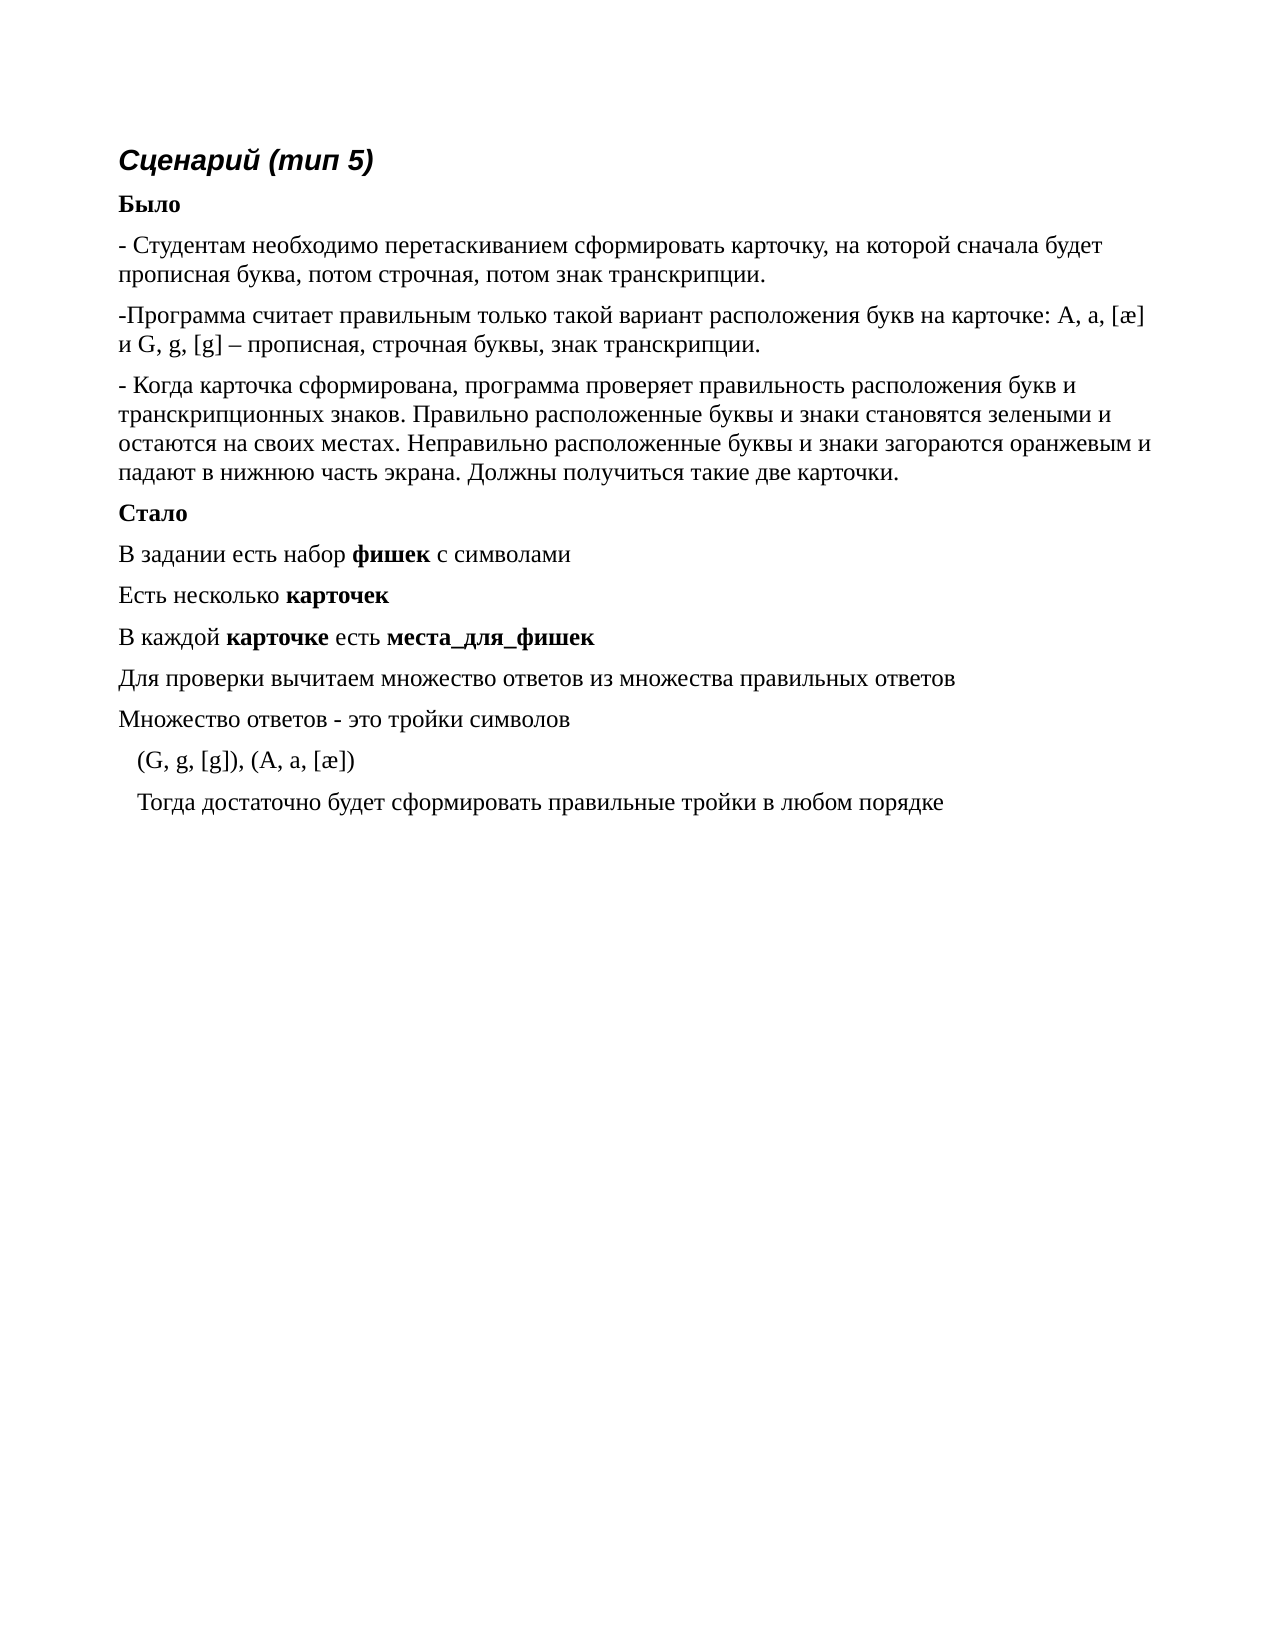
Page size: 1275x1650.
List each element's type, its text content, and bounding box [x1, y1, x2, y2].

text Для проверки вычитаем множество ответов из множества правильных ответов [118, 663, 1157, 692]
text (G, g, [g]), (A, a, [æ]) [118, 745, 1157, 774]
text В задании есть набор фишек с символами [118, 539, 1157, 568]
text Стало [118, 498, 1157, 527]
text Было [118, 189, 1157, 218]
subtitle Сценарий (тип 5) [118, 143, 1157, 177]
text -Программа считает правильным только такой вариант расположения букв на карточке: A, a, [æ] и G, g, [g] – прописная, строчная буквы, знак транскрипции. [118, 300, 1157, 358]
text Множество ответов - это тройки символов [118, 704, 1157, 733]
text - Когда карточка сформирована, программа проверяет правильность расположения букв и транскрипционных знаков. Правильно расположенные буквы и знаки становятся зелеными и остаются на своих местах. Неправильно расположенные буквы и знаки загораются оранжевым и падают в нижнюю часть экрана. Должны получиться такие две карточки. [118, 370, 1157, 485]
text - Студентам необходимо перетаскиванием сформировать карточку, на которой сначала будет прописная буква, потом строчная, потом знак транскрипции. [118, 230, 1157, 288]
text В каждой карточке есть места_для_фишек [118, 622, 1157, 650]
text Есть несколько карточек [118, 580, 1157, 609]
text Тогда достаточно будет сформировать правильные тройки в любом порядке [118, 787, 1157, 815]
